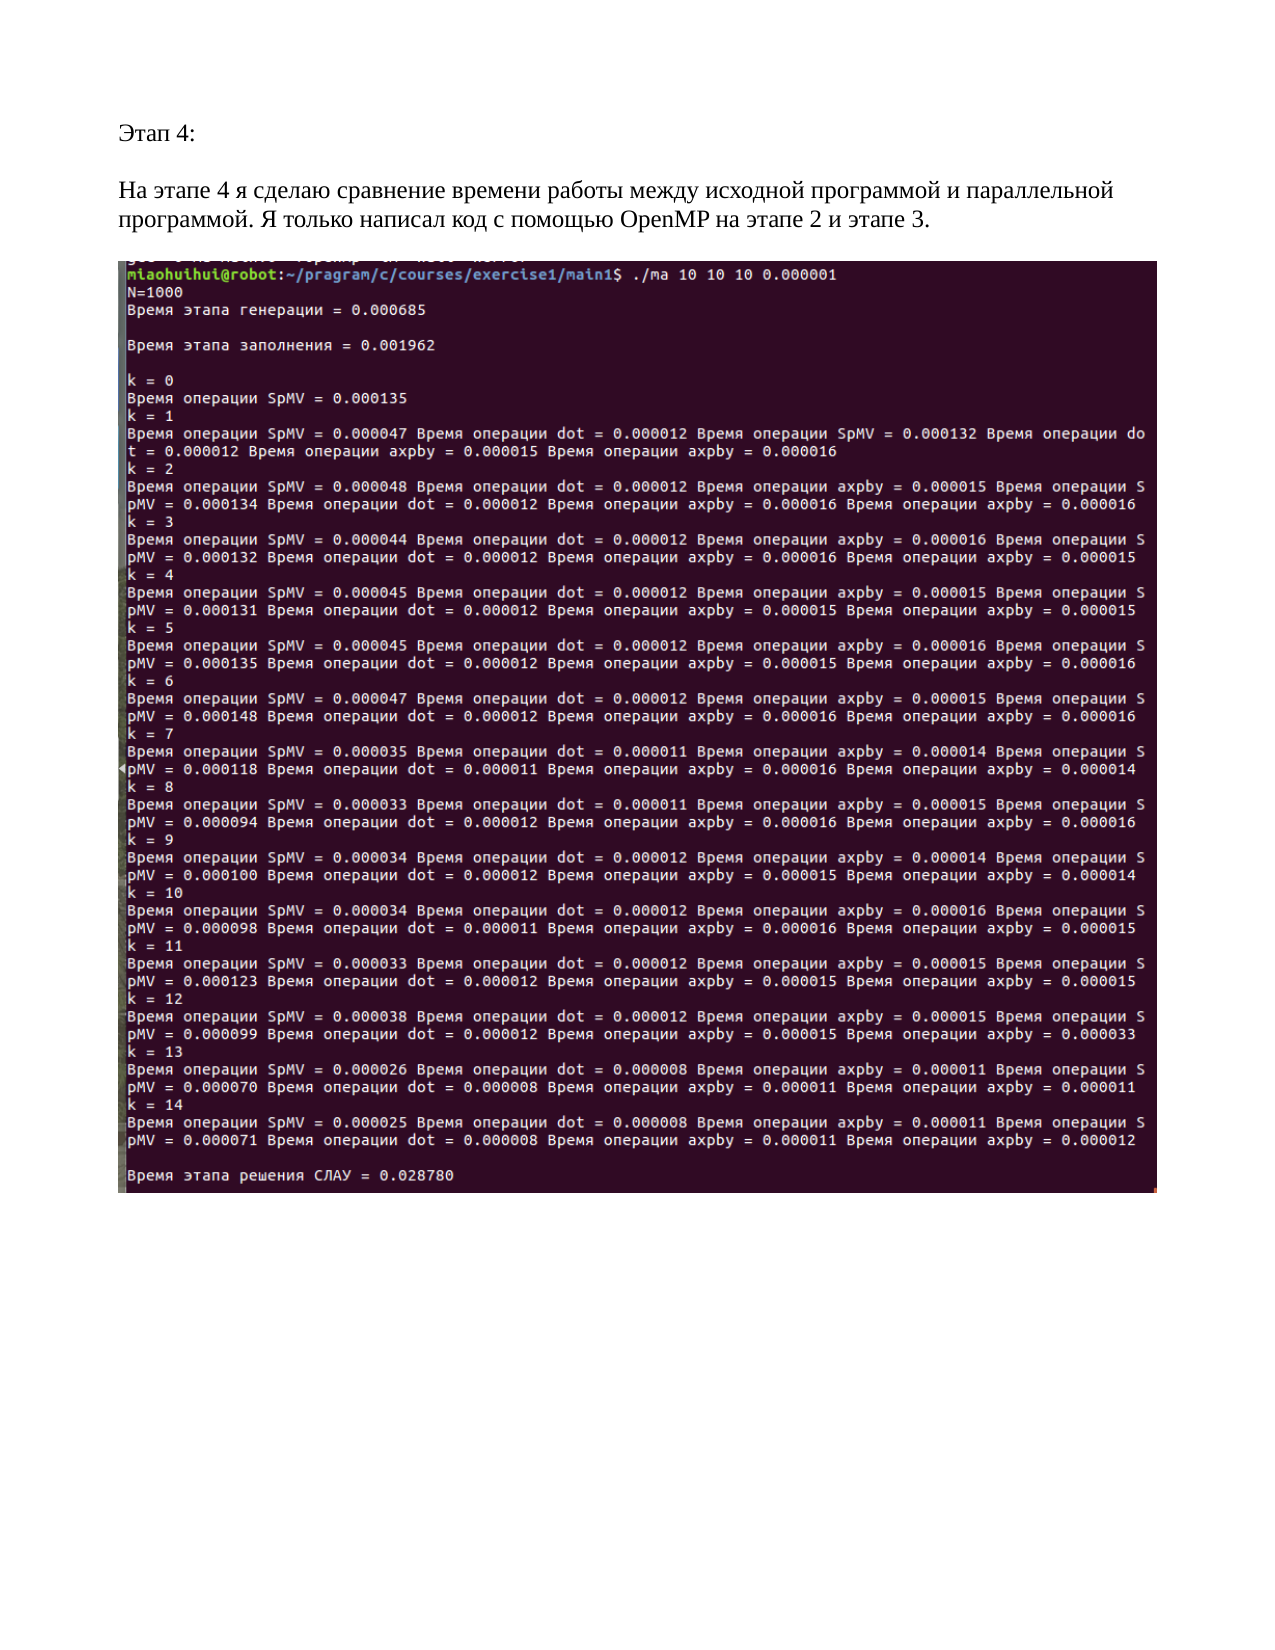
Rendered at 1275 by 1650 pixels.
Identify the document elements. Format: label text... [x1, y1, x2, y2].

text Этап 4: [118, 118, 1157, 147]
text На этапе 4 я сделаю сравнение времени работы между исходной программой и параллельной программой. Я только написал код с помощью OpenMP на этапе 2 и этапе 3. [118, 176, 1157, 233]
picture [118, 261, 1157, 1193]
